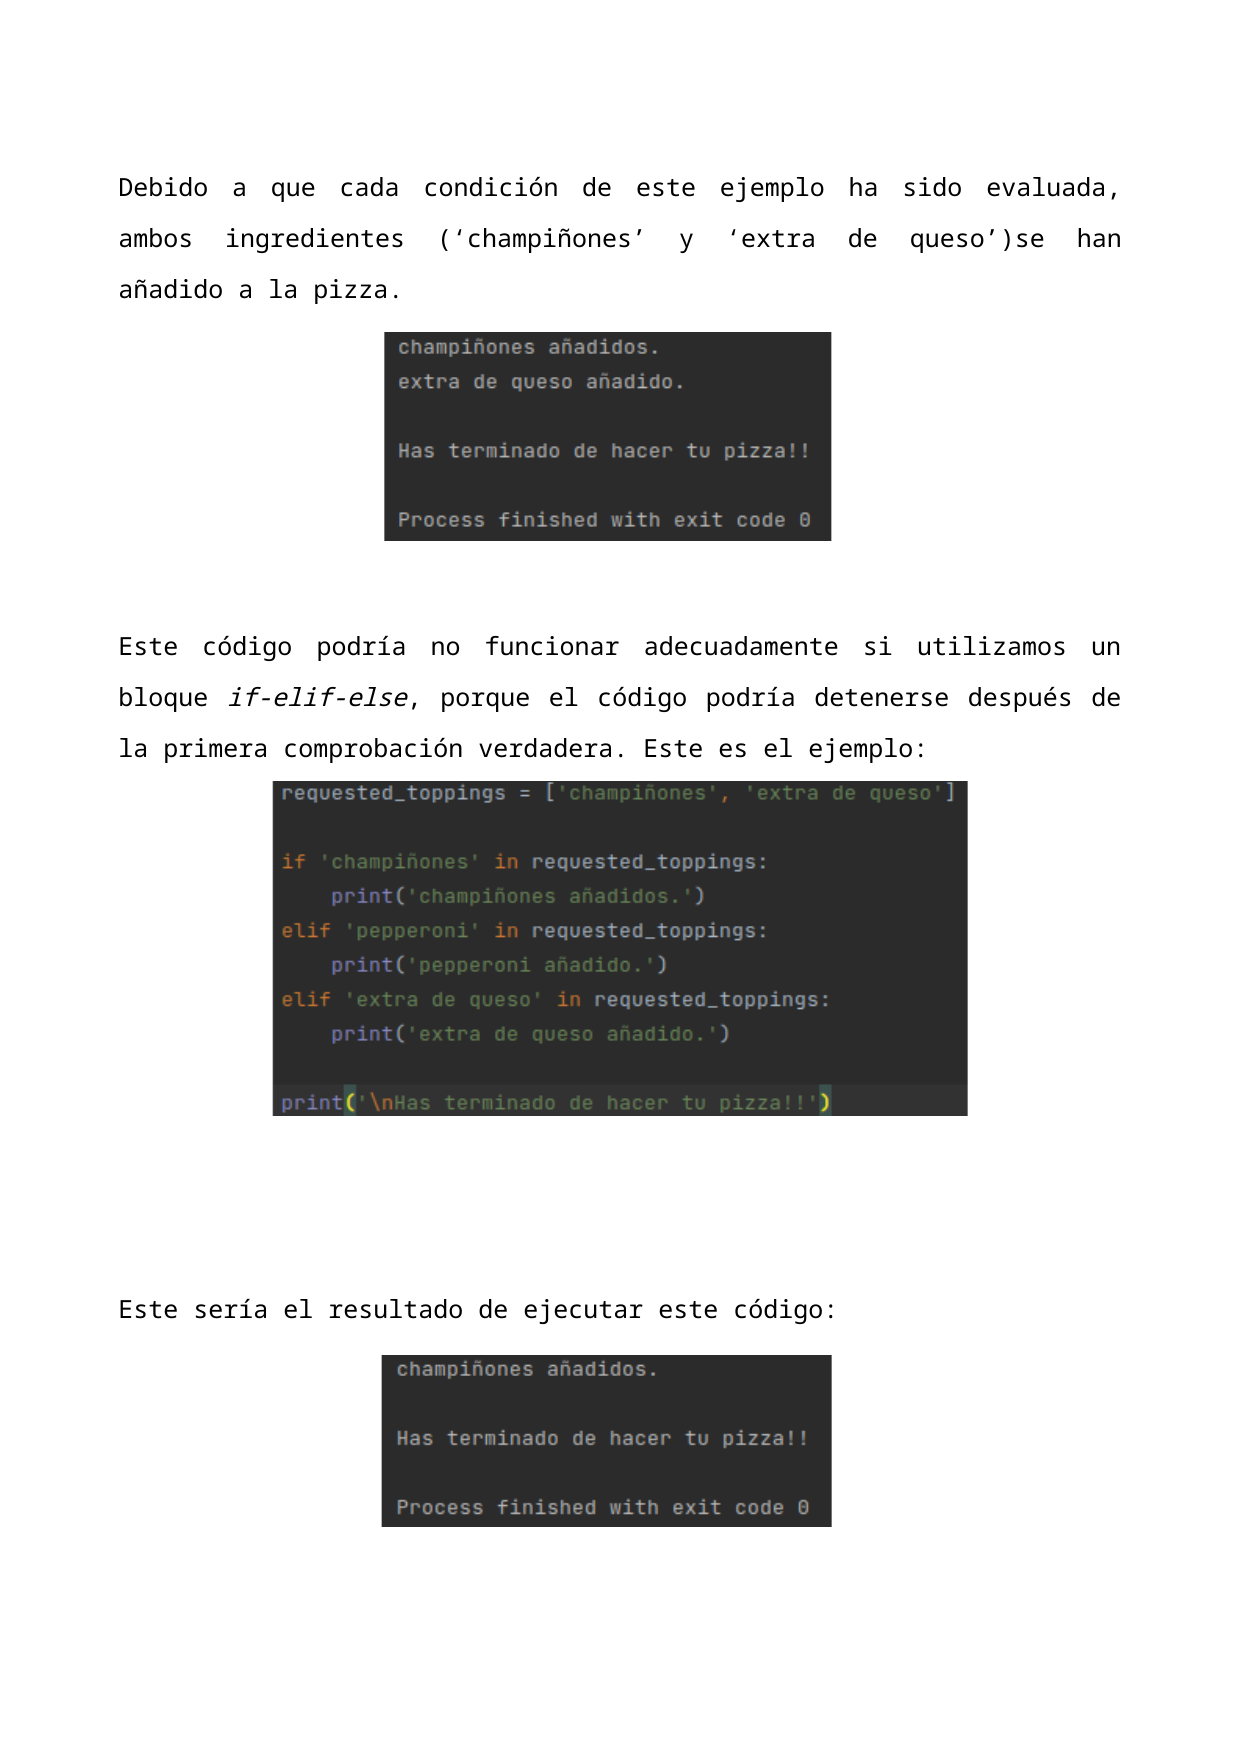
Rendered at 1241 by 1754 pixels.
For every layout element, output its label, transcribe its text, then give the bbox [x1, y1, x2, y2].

text Este código podría no funcionar adecuadamente si utilizamos un bloque if-elif-else, porque el código podría detenerse después de la primera comprobación verdadera. Este es el ejemplo: [118, 628, 1122, 765]
picture [381, 1355, 832, 1527]
text Debido a que cada condición de este ejemplo ha sido evaluada, ambos ingredientes (‘champiñones’ y ‘extra de queso’)se han añadido a la pizza. [118, 169, 1122, 305]
picture [272, 781, 968, 1116]
picture [384, 332, 832, 541]
text Este sería el resultado de ejecutar este código: [118, 1292, 1122, 1326]
